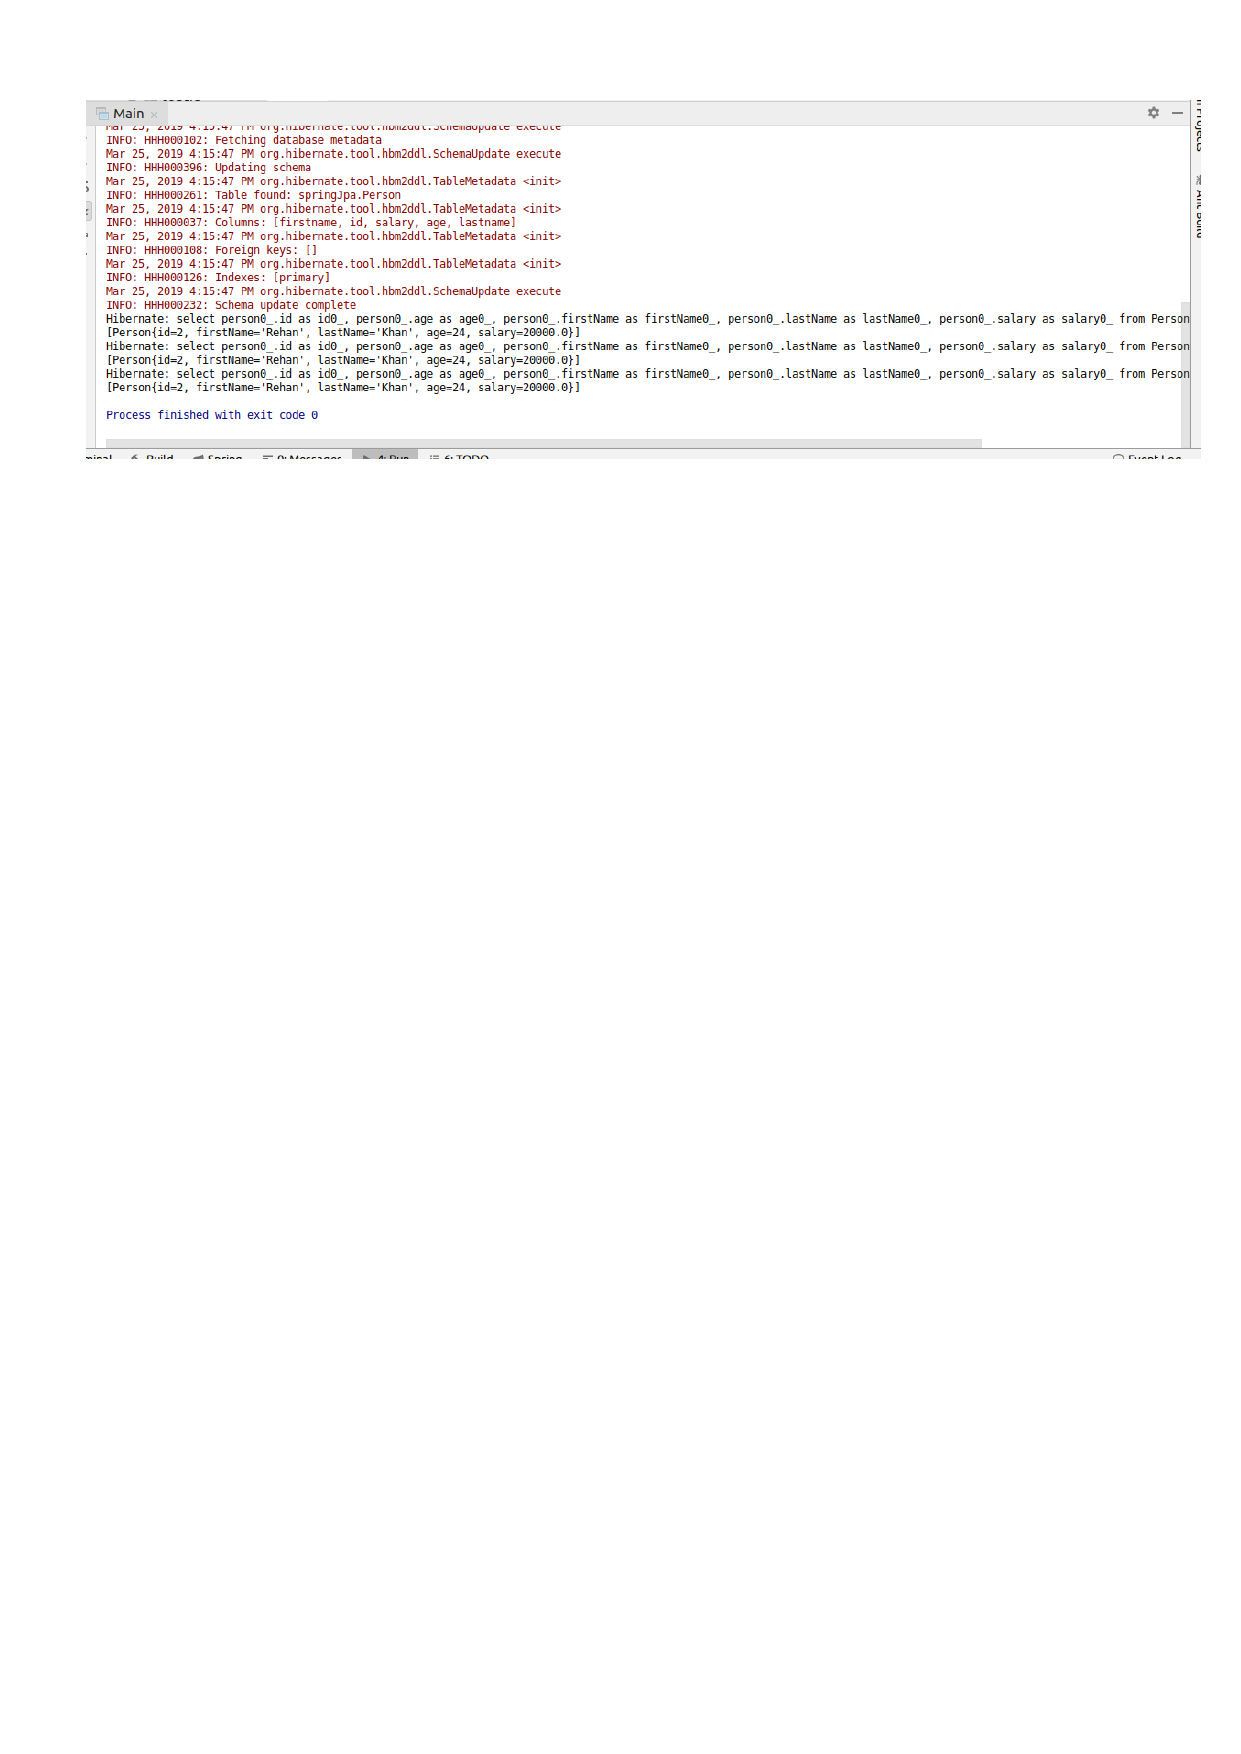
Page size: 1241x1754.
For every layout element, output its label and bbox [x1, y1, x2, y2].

picture [86, 100, 1201, 459]
